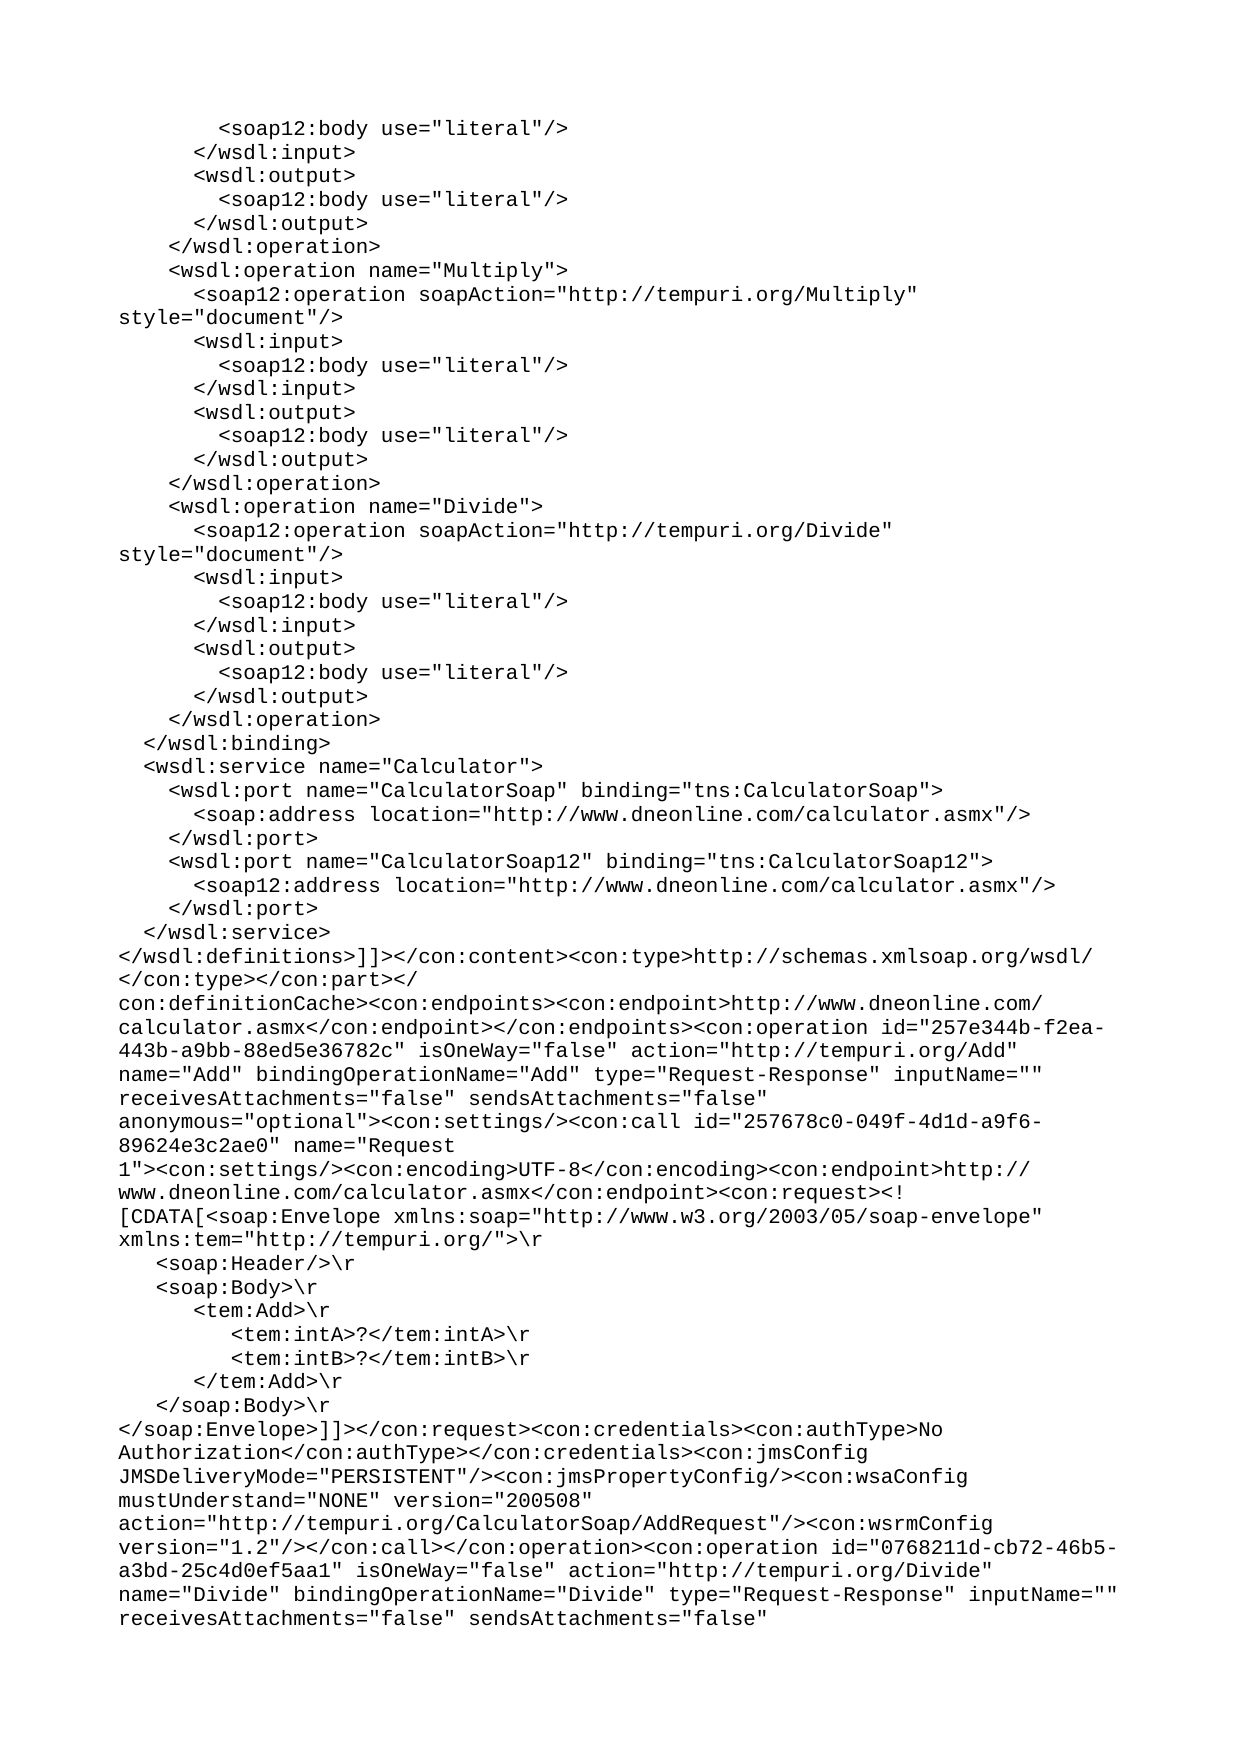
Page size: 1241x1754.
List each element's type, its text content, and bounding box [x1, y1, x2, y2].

text <wsdl:operation name="Divide"> [118, 496, 1122, 520]
text <wsdl:service name="Calculator"> [118, 757, 1122, 780]
text <soap:Body>\r [118, 1277, 1122, 1300]
text <soap12:operation soapAction="http://tempuri.org/Multiply" style="document"/> [118, 284, 1122, 331]
text </soap:Envelope>]]></con:request><con:credentials><con:authType>No Authorization</con:authType></con:credentials><con:jmsConfig JMSDeliveryMode="PERSISTENT"/><con:jmsPropertyConfig/><con:wsaConfig mustUnderstand="NONE" version="200508" action="http://tempuri.org/CalculatorSoap/AddRequest"/><con:wsrmConfig version="1.2"/></con:call></con:operation><con:operation id="0768211d-cb72-46b5-a3bd-25c4d0ef5aa1" isOneWay="false" action="http://tempuri.org/Divide" name="Divide" bindingOperationName="Divide" type="Request-Response" inputName="" receivesAttachments="false" sendsAttachments="false" [118, 1419, 1122, 1631]
text <soap12:body use="literal"/> [118, 354, 1122, 378]
text </wsdl:input> [118, 378, 1122, 402]
text <wsdl:output> [118, 402, 1122, 426]
text <soap:address location="http://www.dneonline.com/calculator.asmx"/> [118, 804, 1122, 827]
text </wsdl:output> [118, 686, 1122, 709]
text <tem:intB>?</tem:intB>\r [118, 1348, 1122, 1371]
text <soap12:operation soapAction="http://tempuri.org/Divide" style="document"/> [118, 520, 1122, 567]
text <wsdl:port name="CalculatorSoap12" binding="tns:CalculatorSoap12"> [118, 851, 1122, 875]
text </wsdl:service> [118, 922, 1122, 946]
text </wsdl:port> [118, 898, 1122, 922]
text </wsdl:definitions>]]></con:content><con:type>http://schemas.xmlsoap.org/wsdl/</con:type></con:part></con:definitionCache><con:endpoints><con:endpoint>http://www.dneonline.com/calculator.asmx</con:endpoint></con:endpoints><con:operation id="257e344b-f2ea-443b-a9bb-88ed5e36782c" isOneWay="false" action="http://tempuri.org/Add" name="Add" bindingOperationName="Add" type="Request-Response" inputName="" receivesAttachments="false" sendsAttachments="false" anonymous="optional"><con:settings/><con:call id="257678c0-049f-4d1d-a9f6-89624e3c2ae0" name="Request 1"><con:settings/><con:encoding>UTF-8</con:encoding><con:endpoint>http://www.dneonline.com/calculator.asmx</con:endpoint><con:request><![CDATA[<soap:Envelope xmlns:soap="http://www.w3.org/2003/05/soap-envelope" xmlns:tem="http://tempuri.org/">\r [118, 946, 1122, 1253]
text </wsdl:operation> [118, 473, 1122, 496]
text <soap12:body use="literal"/> [118, 118, 1122, 142]
text <tem:Add>\r [118, 1300, 1122, 1324]
text </wsdl:binding> [118, 733, 1122, 757]
text </tem:Add>\r [118, 1371, 1122, 1395]
text <wsdl:input> [118, 567, 1122, 591]
text </soap:Body>\r [118, 1395, 1122, 1419]
text <wsdl:output> [118, 165, 1122, 189]
text </wsdl:port> [118, 827, 1122, 851]
text <soap12:body use="literal"/> [118, 591, 1122, 615]
text </wsdl:input> [118, 615, 1122, 638]
text </wsdl:input> [118, 142, 1122, 165]
text <soap:Header/>\r [118, 1253, 1122, 1277]
text <soap12:address location="http://www.dneonline.com/calculator.asmx"/> [118, 875, 1122, 898]
text <soap12:body use="literal"/> [118, 189, 1122, 213]
text <wsdl:port name="CalculatorSoap" binding="tns:CalculatorSoap"> [118, 780, 1122, 804]
text </wsdl:output> [118, 213, 1122, 236]
text <wsdl:operation name="Multiply"> [118, 260, 1122, 284]
text <wsdl:input> [118, 331, 1122, 354]
text <soap12:body use="literal"/> [118, 426, 1122, 449]
text <wsdl:output> [118, 638, 1122, 662]
text </wsdl:operation> [118, 709, 1122, 733]
text </wsdl:output> [118, 449, 1122, 473]
text <soap12:body use="literal"/> [118, 662, 1122, 686]
text <tem:intA>?</tem:intA>\r [118, 1324, 1122, 1348]
text </wsdl:operation> [118, 236, 1122, 260]
